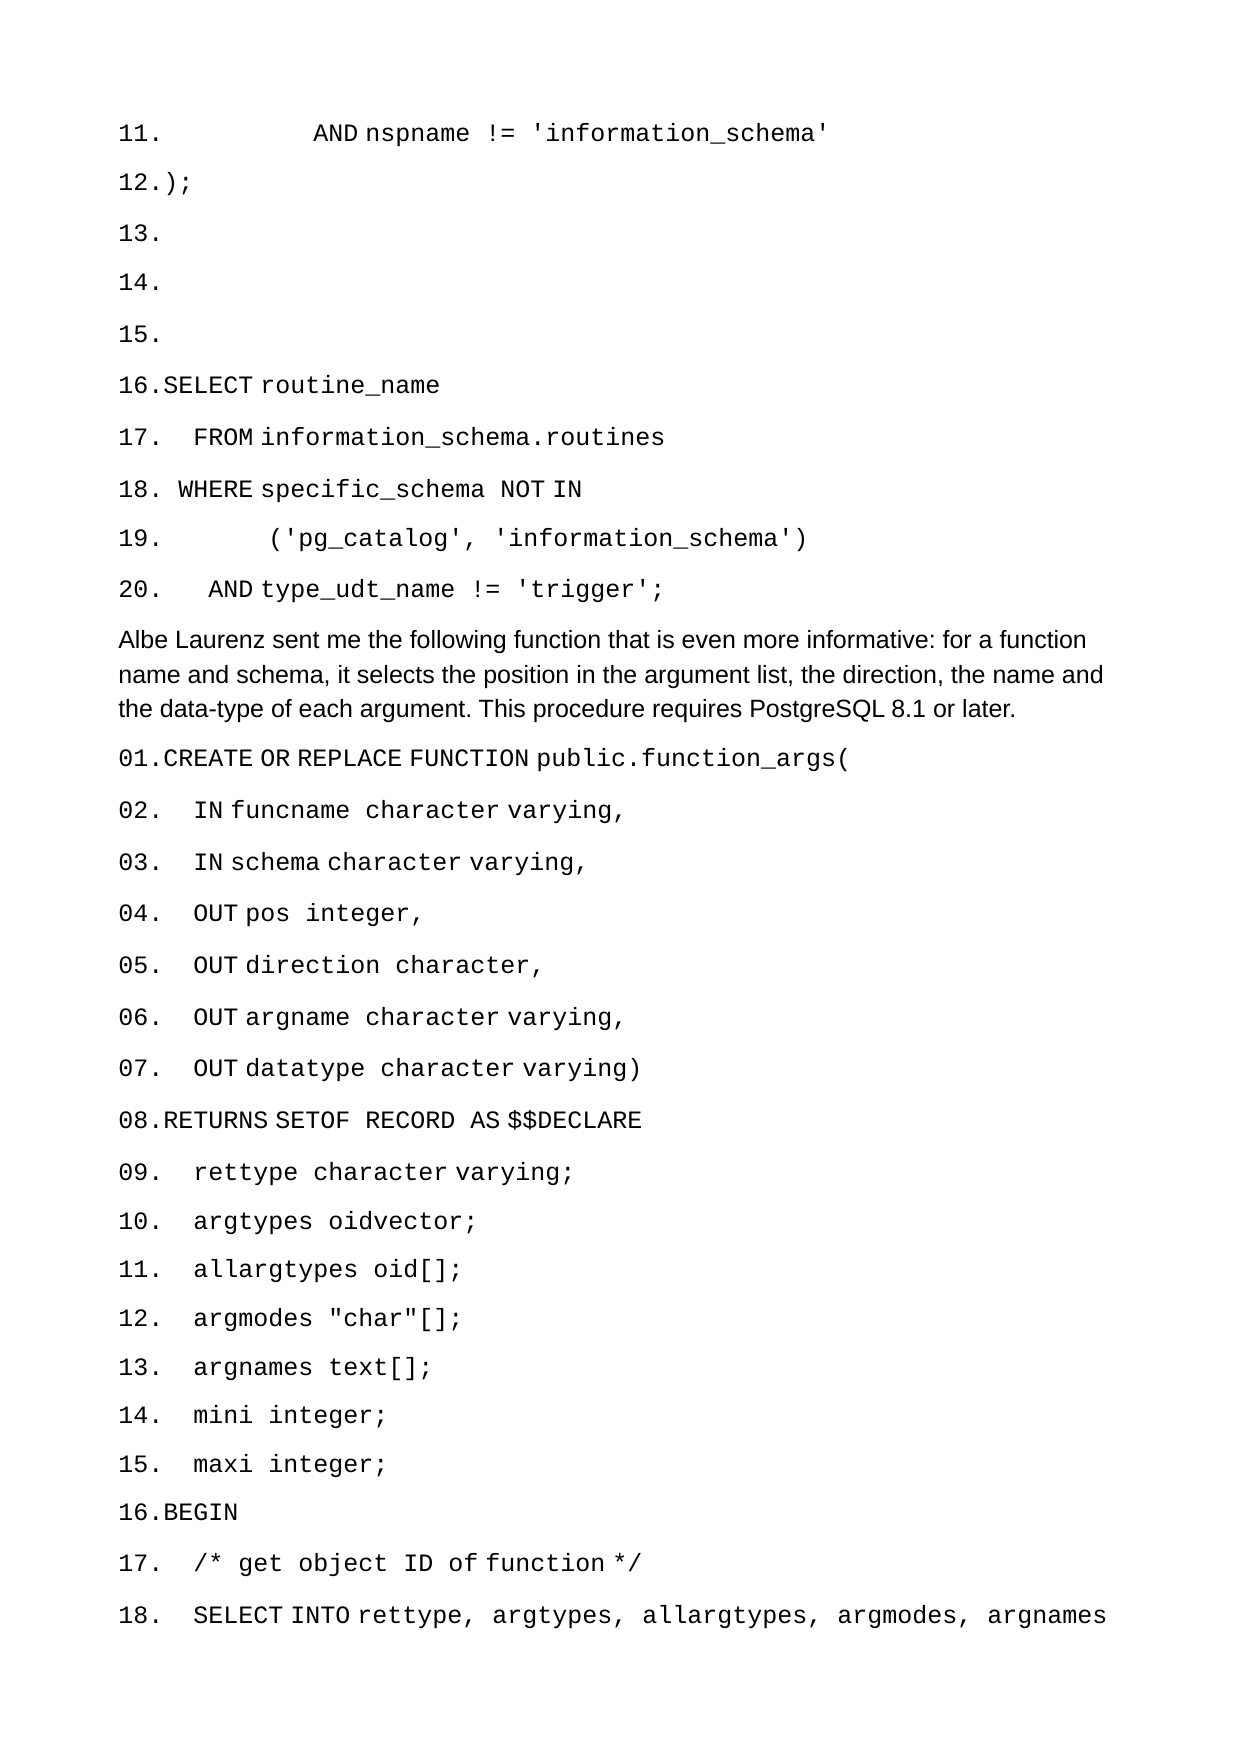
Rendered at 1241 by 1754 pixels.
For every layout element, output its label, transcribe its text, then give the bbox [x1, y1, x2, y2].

text 06. OUT argname character varying, [118, 1002, 1122, 1033]
text 13. [118, 218, 1122, 249]
text Albe Laurenz sent me the following function that is even more informative: for a function name and schema, it selects the position in the argument list, the direction, the name and the data-type of each argument. This procedure requires PostgreSQL 8.1 or later. [118, 625, 1122, 723]
text 17. /* get object ID of function */ [118, 1548, 1122, 1579]
text 09. rettype character varying; [118, 1157, 1122, 1188]
text 05. OUT direction character, [118, 950, 1122, 981]
text 01.CREATE OR REPLACE FUNCTION public.function_args( [118, 743, 1122, 774]
text 13. argnames text[]; [118, 1354, 1122, 1382]
text 16.BEGIN [118, 1500, 1122, 1528]
text 17. FROM information_schema.routines [118, 422, 1122, 453]
text 07. OUT datatype character varying) [118, 1053, 1122, 1084]
text 20. AND type_udt_name != 'trigger'; [118, 574, 1122, 605]
text 12. argmodes "char"[]; [118, 1306, 1122, 1334]
text 14. mini integer; [118, 1403, 1122, 1431]
text 16.SELECT routine_name [118, 370, 1122, 401]
text 15. maxi integer; [118, 1451, 1122, 1479]
text 02. IN funcname character varying, [118, 795, 1122, 826]
text 03. IN schema character varying, [118, 847, 1122, 878]
text 10. argtypes oidvector; [118, 1208, 1122, 1237]
text 18. SELECT INTO rettype, argtypes, allargtypes, argmodes, argnames [118, 1600, 1122, 1631]
text 11. allargtypes oid[]; [118, 1257, 1122, 1285]
text 12.); [118, 170, 1122, 198]
text 14. [118, 270, 1122, 298]
text 15. [118, 318, 1122, 349]
text 18. WHERE specific_schema NOT IN [118, 473, 1122, 504]
text 08.RETURNS SETOF RECORD AS $$DECLARE [118, 1105, 1122, 1136]
text 19. ('pg_catalog', 'information_schema') [118, 525, 1122, 553]
text 11. AND nspname != 'information_schema' [118, 118, 1122, 149]
text 04. OUT pos integer, [118, 898, 1122, 929]
